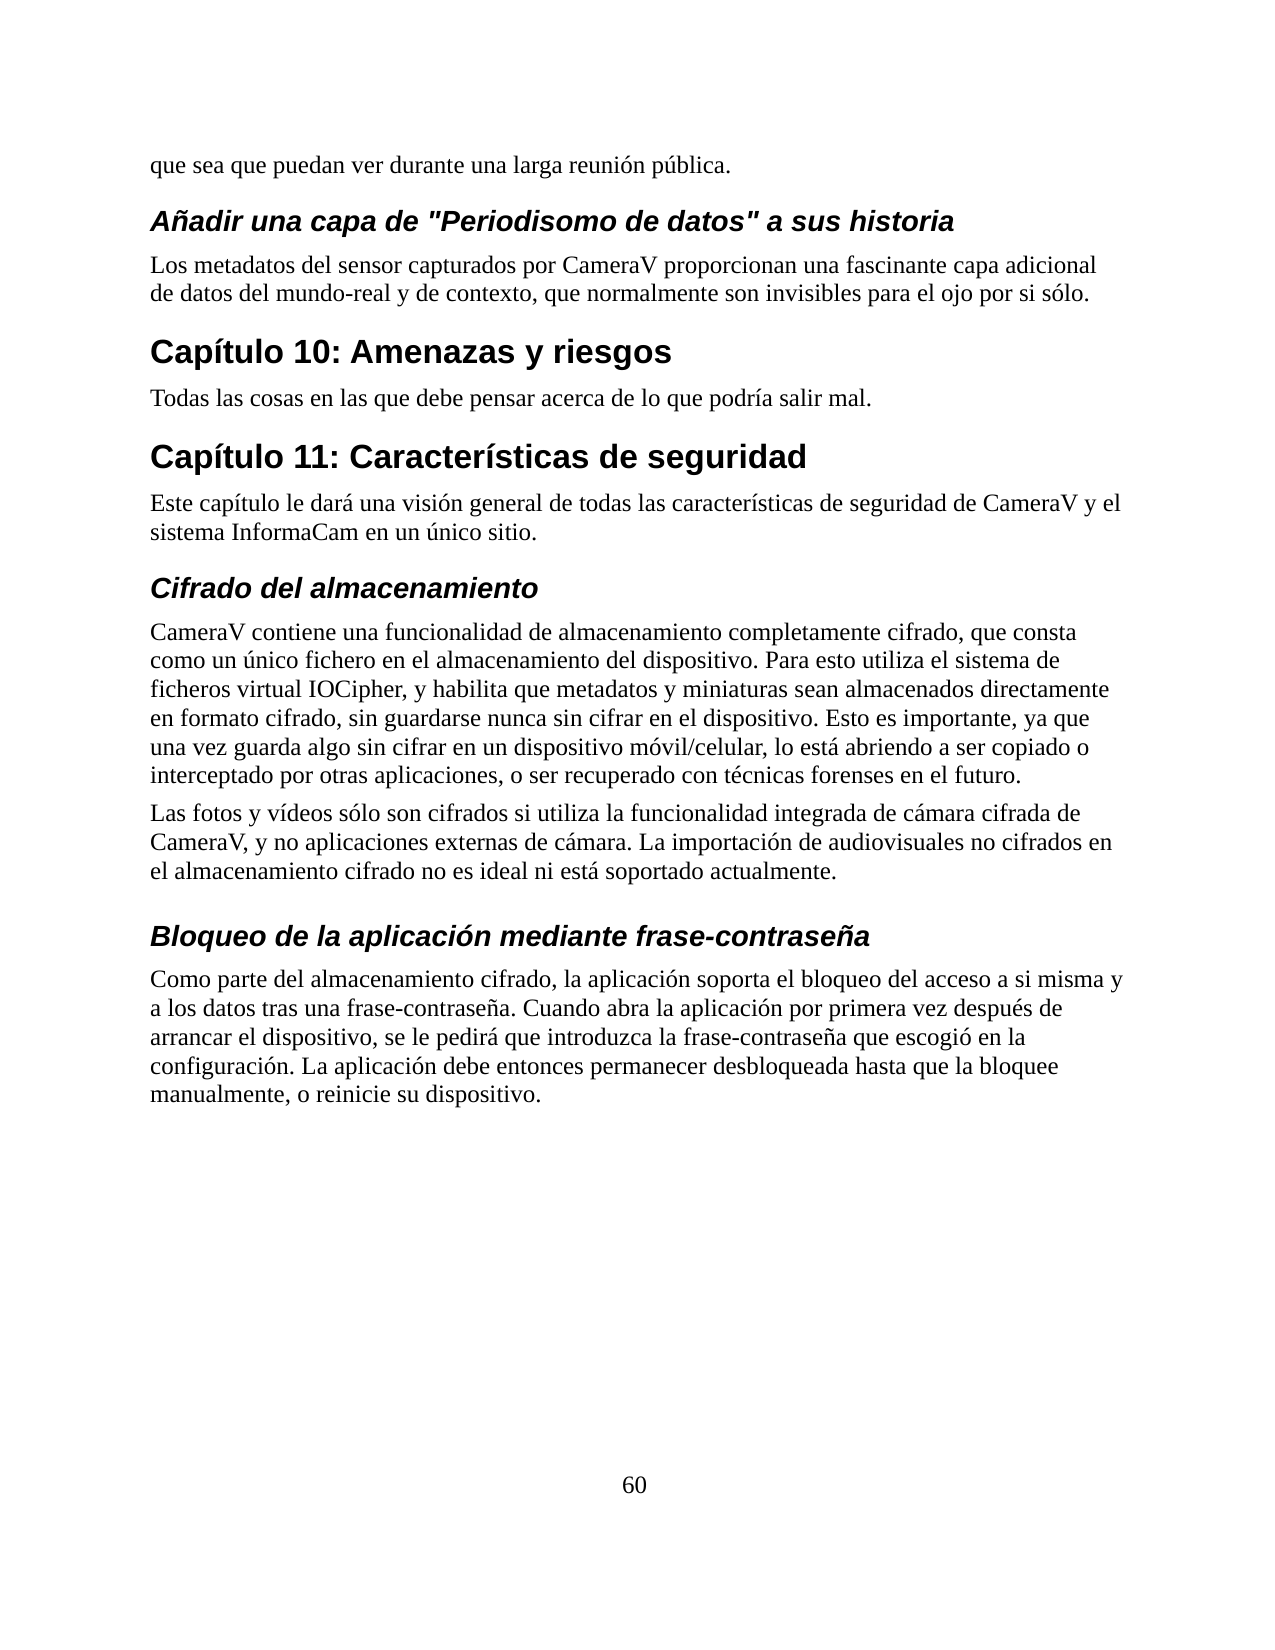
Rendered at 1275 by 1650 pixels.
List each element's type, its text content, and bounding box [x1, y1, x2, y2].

text Los metadatos del sensor capturados por CameraV proporcionan una fascinante capa adicional de datos del mundo-real y de contexto, que normalmente son invisibles para el ojo por si sólo. [150, 250, 1125, 307]
text Todas las cosas en las que debe pensar acerca de lo que podría salir mal. [150, 383, 1125, 412]
text CameraV contiene una funcionalidad de almacenamiento completamente cifrado, que consta como un único fichero en el almacenamiento del dispositivo. Para esto utiliza el sistema de ficheros virtual IOCipher, y habilita que metadatos y miniaturas sean almacenados directamente en formato cifrado, sin guardarse nunca sin cifrar en el dispositivo. Esto es importante, ya que una vez guarda algo sin cifrar en un dispositivo móvil/celular, lo está abriendo a ser copiado o interceptado por otras aplicaciones, o ser recuperado con técnicas forenses en el futuro. [150, 617, 1125, 789]
subtitle Bloqueo de la aplicación mediante frase-contraseña [150, 918, 1125, 952]
text Este capítulo le dará una visión general de todas las características de seguridad de CameraV y el sistema InformaCam en un único sitio. [150, 488, 1125, 546]
text Como parte del almacenamiento cifrado, la aplicación soporta el bloqueo del acceso a si misma y a los datos tras una frase-contraseña. Cuando abra la aplicación por primera vez después de arrancar el dispositivo, se le pedirá que introduzca la frase-contraseña que escogió en la configuración. La aplicación debe entonces permanecer desbloqueada hasta que la bloquee manualmente, o reinicie su dispositivo. [150, 964, 1125, 1108]
text que sea que puedan ver durante una larga reunión pública. [150, 150, 1125, 179]
subtitle Cifrado del almacenamiento [150, 571, 1125, 604]
subtitle Capítulo 10: Amenazas y riesgos [150, 332, 1125, 371]
subtitle Capítulo 11: Características de seguridad [150, 437, 1125, 476]
subtitle Añadir una capa de "Periodisomo de datos" a sus historia [150, 204, 1125, 237]
text Las fotos y vídeos sólo son cifrados si utiliza la funcionalidad integrada de cámara cifrada de CameraV, y no aplicaciones externas de cámara. La importación de audiovisuales no cifrados en el almacenamiento cifrado no es ideal ni está soportado actualmente. [150, 798, 1125, 884]
